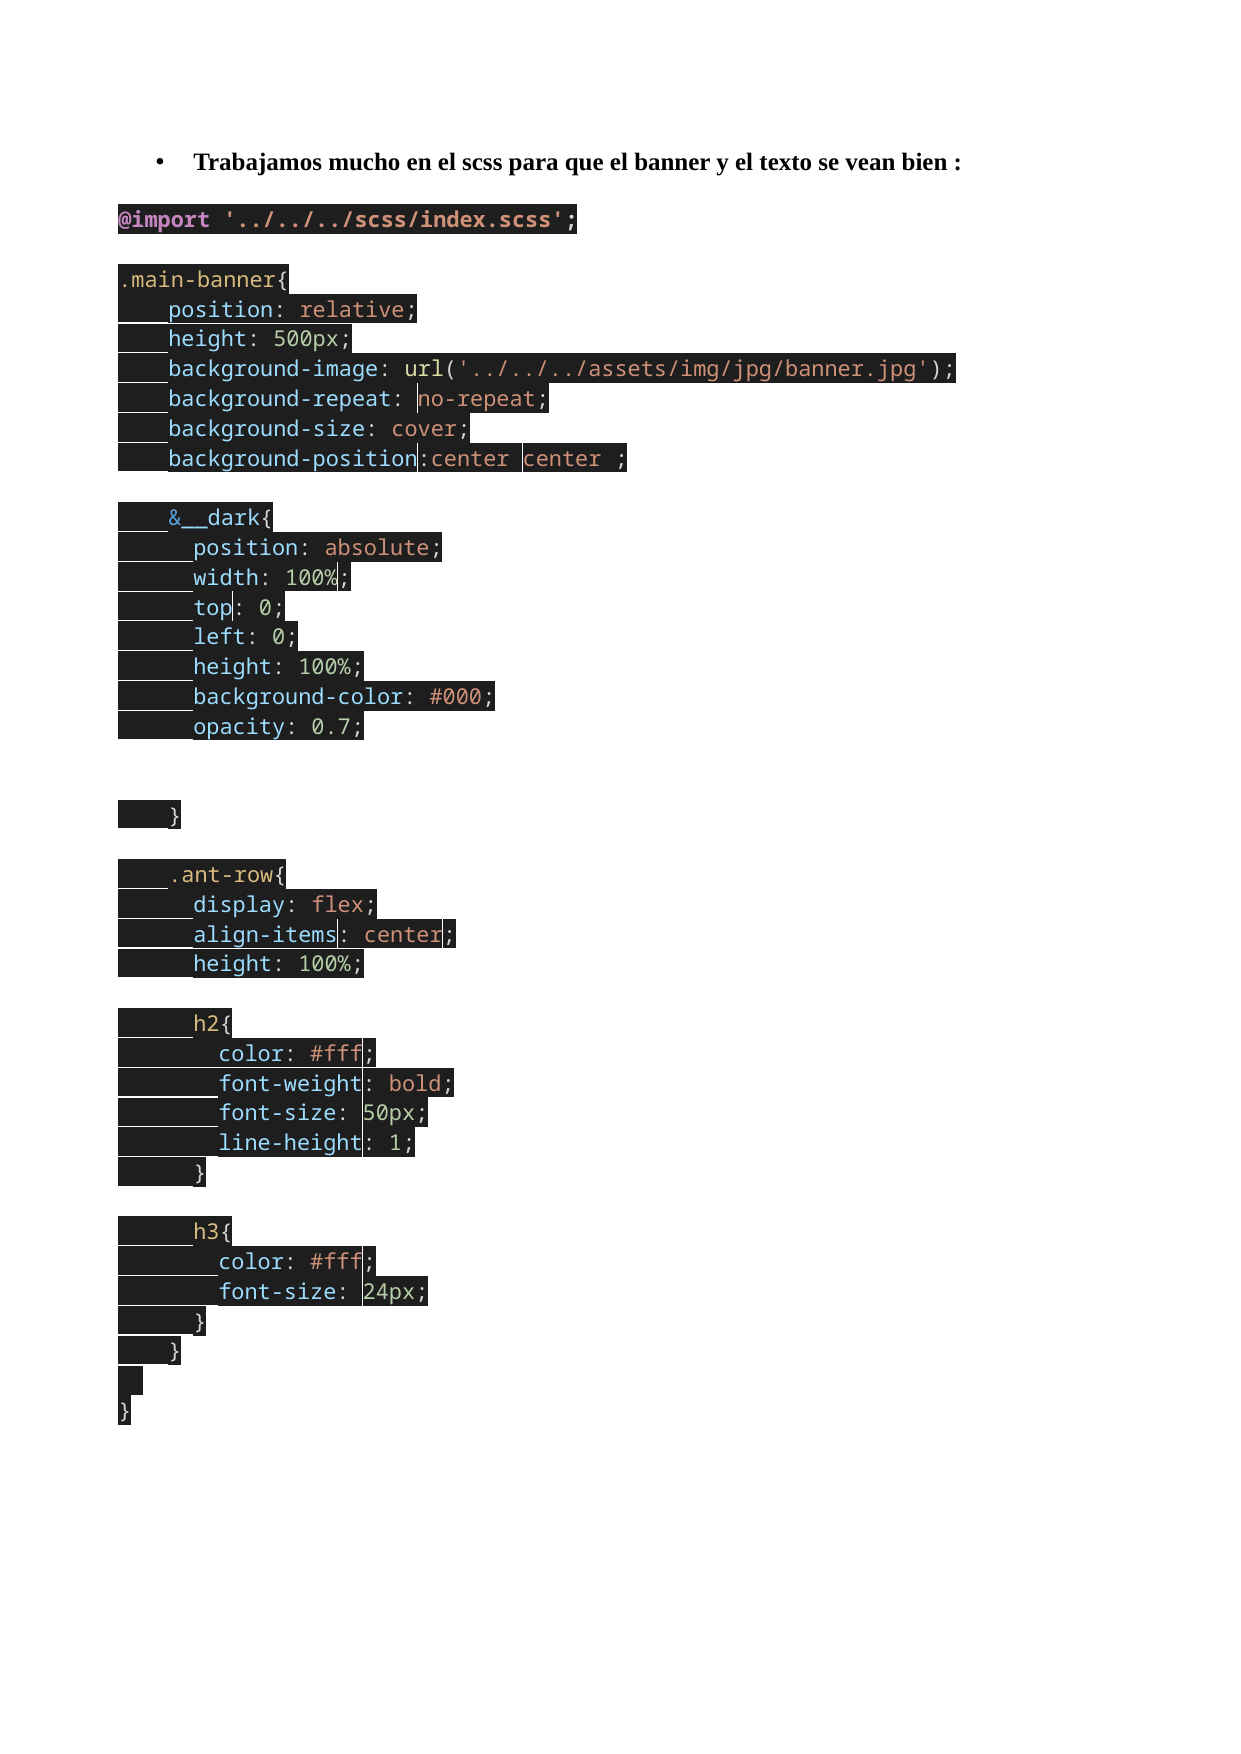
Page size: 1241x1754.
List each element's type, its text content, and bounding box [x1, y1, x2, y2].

text background-repeat: no-repeat; [118, 383, 1122, 413]
text color: #fff; [118, 1246, 1122, 1276]
text position: absolute; [118, 532, 1122, 562]
text } [118, 1306, 1122, 1336]
text background-size: cover; [118, 413, 1122, 443]
text @import '../../../scss/index.scss'; [118, 204, 1122, 234]
text height: 100%; [118, 651, 1122, 681]
text width: 100%; [118, 562, 1122, 591]
text color: #fff; [118, 1038, 1122, 1067]
text align-items: center; [118, 919, 1122, 948]
text &__dark{ [118, 502, 1122, 532]
text font-weight: bold; [118, 1067, 1122, 1097]
text height: 500px; [118, 323, 1122, 353]
text } [118, 1395, 1122, 1425]
text background-color: #000; [118, 681, 1122, 711]
text font-size: 24px; [118, 1276, 1122, 1306]
text line-height: 1; [118, 1127, 1122, 1157]
text h2{ [118, 1008, 1122, 1038]
text left: 0; [118, 621, 1122, 651]
text h3{ [118, 1216, 1122, 1246]
text } [118, 799, 1122, 829]
text display: flex; [118, 889, 1122, 919]
text .ant-row{ [118, 859, 1122, 889]
text height: 100%; [118, 948, 1122, 978]
text background-image: url('../../../assets/img/jpg/banner.jpg'); [118, 353, 1122, 383]
text .main-banner{ [118, 264, 1122, 294]
text position: relative; [118, 294, 1122, 323]
text opacity: 0.7; [118, 711, 1122, 740]
text } [118, 1157, 1122, 1187]
text top: 0; [118, 591, 1122, 621]
text } [118, 1336, 1122, 1365]
text background-position:center center ; [118, 443, 1122, 472]
text font-size: 50px; [118, 1097, 1122, 1127]
list Trabajamos mucho en el scss para que el banner y el texto se vean bien : [156, 147, 1122, 176]
